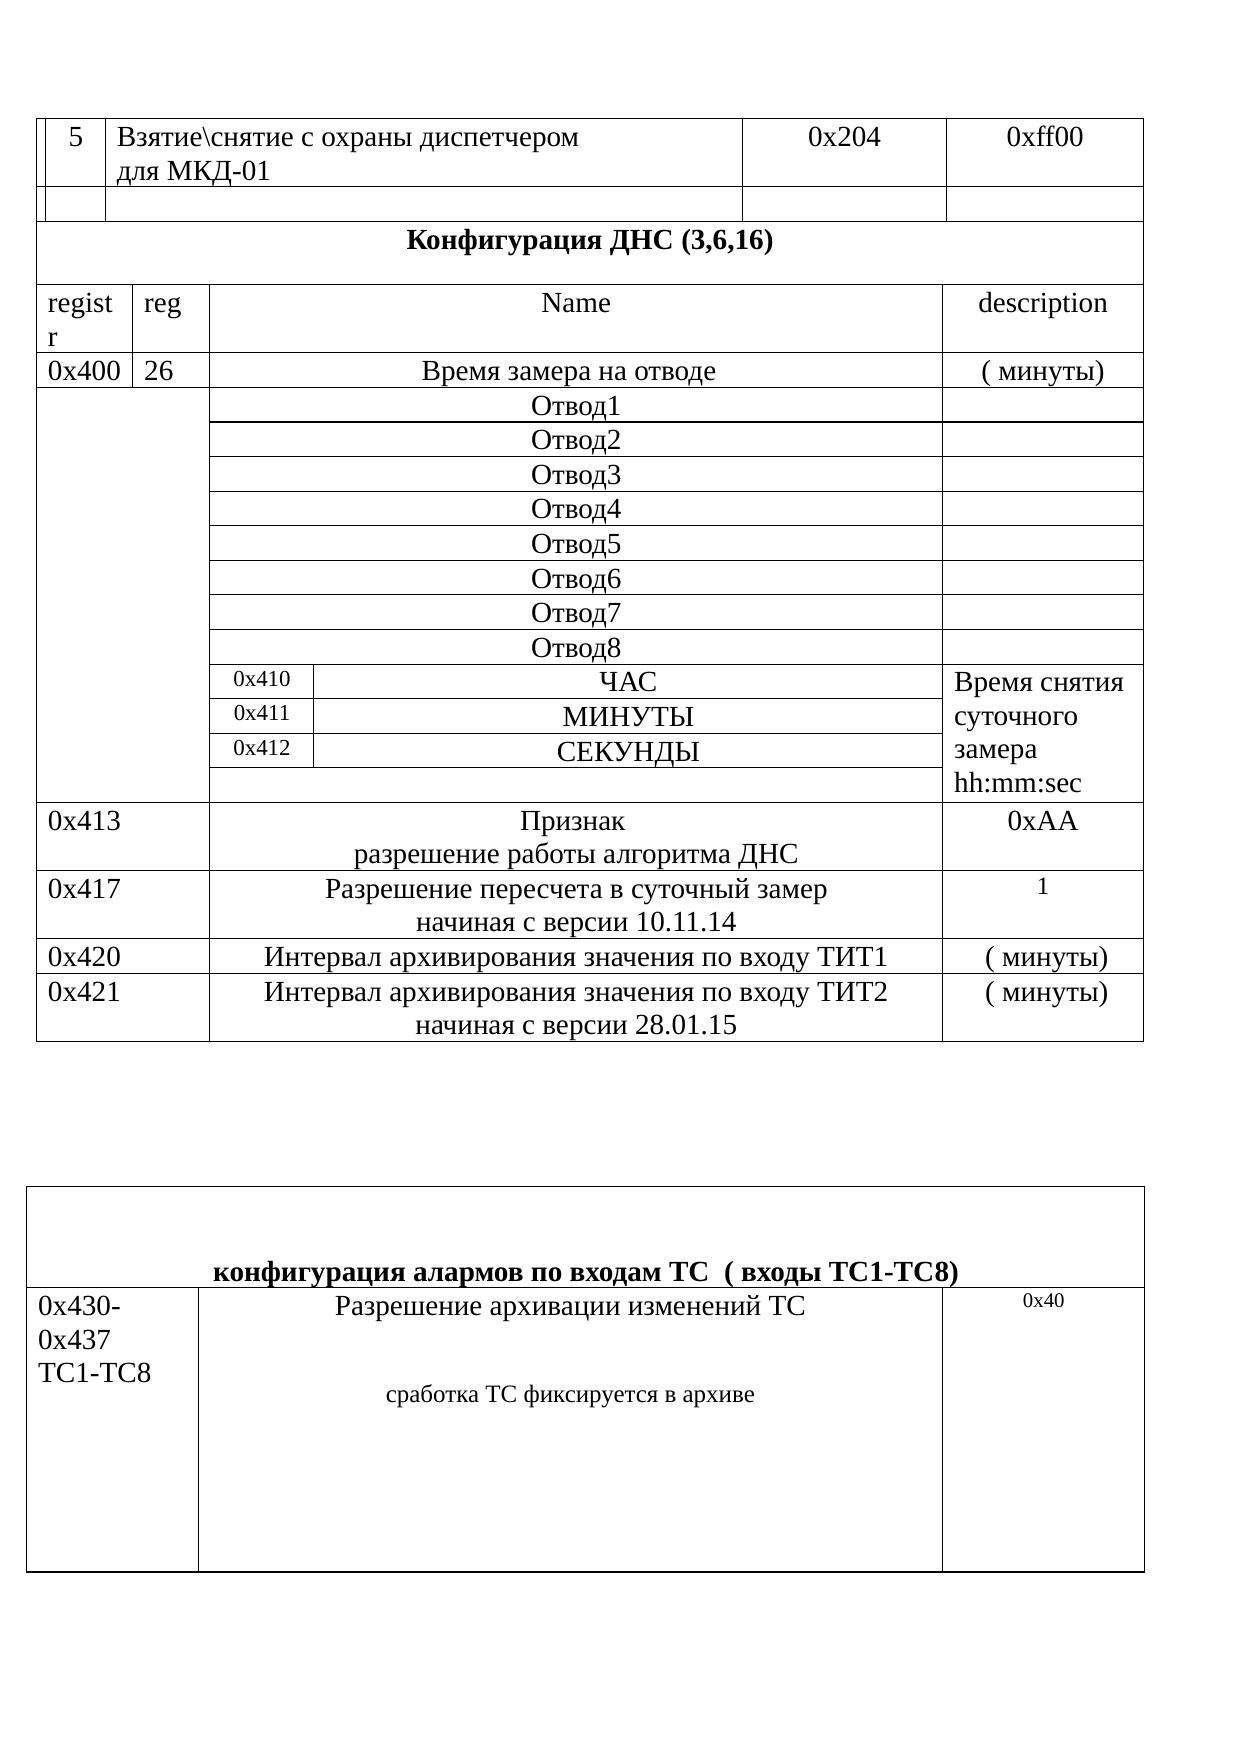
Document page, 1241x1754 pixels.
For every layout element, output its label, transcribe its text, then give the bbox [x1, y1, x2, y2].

table_cell Разрешение архивации изменений ТС сработка ТС фиксируется в архиве [199, 1288, 942, 1571]
table_cell [37, 119, 45, 186]
table_cell Интервал архивирования значения по входу ТИТ2 начиная с версии 28.01.15 [210, 974, 942, 1041]
table_cell 0x412 [210, 734, 313, 767]
table_cell Отвод7 [210, 595, 942, 629]
table_cell ( минуты) [943, 939, 1143, 973]
table_cell [943, 388, 1143, 421]
table_cell 0x421 [37, 974, 209, 1041]
table_cell 0x204 [743, 119, 946, 186]
table_cell Отвод8 [210, 630, 942, 663]
table_cell Конфигурация ДНС (3,6,16) [37, 222, 1143, 284]
table_cell Отвод3 [210, 457, 942, 491]
table_cell 0x40 [943, 1288, 1144, 1571]
table_cell 0x430-0x437 ТС1-ТС8 [27, 1288, 198, 1571]
table_cell [943, 492, 1143, 525]
table_cell Отвод6 [210, 561, 942, 594]
table_cell reg [133, 285, 209, 352]
table_cell 5 [46, 119, 105, 186]
table_cell Время замера на отводе [210, 353, 942, 387]
table_cell Name [210, 285, 942, 352]
table_cell [947, 187, 1143, 221]
table_cell ЧАС [314, 665, 942, 698]
table_cell Разрешение пересчета в суточный замер начиная с версии 10.11.14 [210, 871, 942, 938]
table_cell [743, 187, 946, 221]
table_cell 0x413 [37, 803, 209, 870]
table_cell 0x410 [210, 665, 313, 698]
table_cell 0xff00 [947, 119, 1143, 186]
table_cell Отвод4 [210, 492, 942, 525]
table_cell Интервал архивирования значения по входу ТИТ1 [210, 939, 942, 973]
table_cell 0x411 [210, 699, 313, 733]
table_cell Время снятия суточного замера hh:mm:sec [943, 665, 1143, 802]
table_cell 1 [943, 871, 1143, 938]
table_cell Отвод2 [210, 423, 942, 456]
table_cell registr [37, 285, 132, 352]
table_cell 0xAA [943, 803, 1143, 870]
table_cell Отвод5 [210, 526, 942, 560]
table_cell 0x400 [37, 353, 132, 387]
table_cell [46, 187, 105, 221]
table_cell [210, 768, 942, 802]
table_cell [943, 630, 1143, 663]
table_cell 26 [133, 353, 209, 387]
table_cell [37, 388, 209, 802]
table_cell [106, 187, 742, 221]
table_cell МИНУТЫ [314, 699, 942, 733]
table_cell [943, 561, 1143, 594]
table_cell ( минуты) [943, 974, 1143, 1041]
table_cell Признак разрешение работы алгоритма ДНС [210, 803, 942, 870]
table_cell Взятие\снятие с охраны диспетчером для МКД-01 [106, 119, 742, 186]
table_cell [943, 457, 1143, 491]
table_cell [943, 423, 1143, 456]
table_cell ( минуты) [943, 353, 1143, 387]
table_cell [943, 526, 1143, 560]
table_cell СЕКУНДЫ [314, 734, 942, 767]
table_header конфигурация алармов по входам ТC ( входы ТC1-TC8) [27, 1187, 1144, 1287]
table_cell description [943, 285, 1143, 352]
table_cell 0x417 [37, 871, 209, 938]
table_cell Отвод1 [210, 388, 942, 421]
table_cell 0x420 [37, 939, 209, 973]
table_cell [37, 187, 45, 221]
table_cell [943, 595, 1143, 629]
